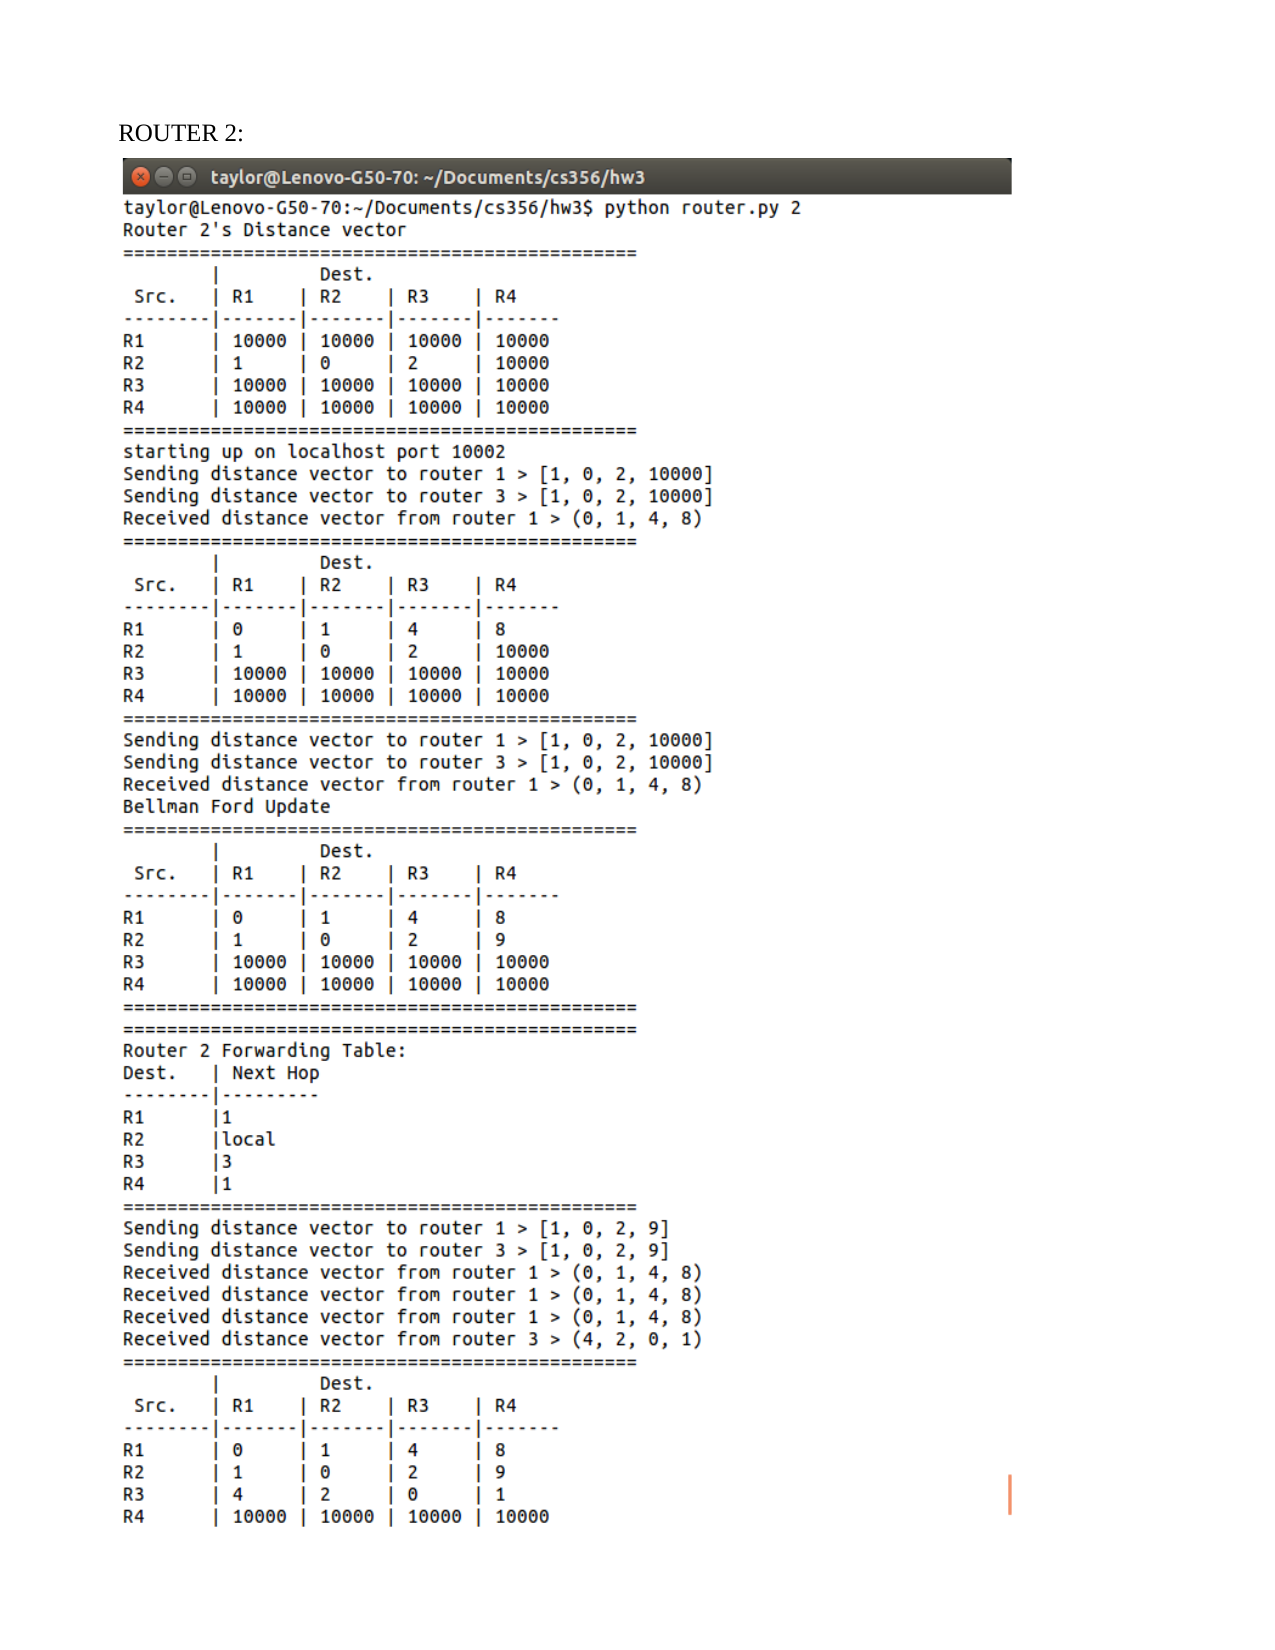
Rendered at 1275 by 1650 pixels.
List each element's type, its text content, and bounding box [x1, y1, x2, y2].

text ROUTER 2: [118, 118, 1157, 147]
picture [122, 158, 1012, 1536]
